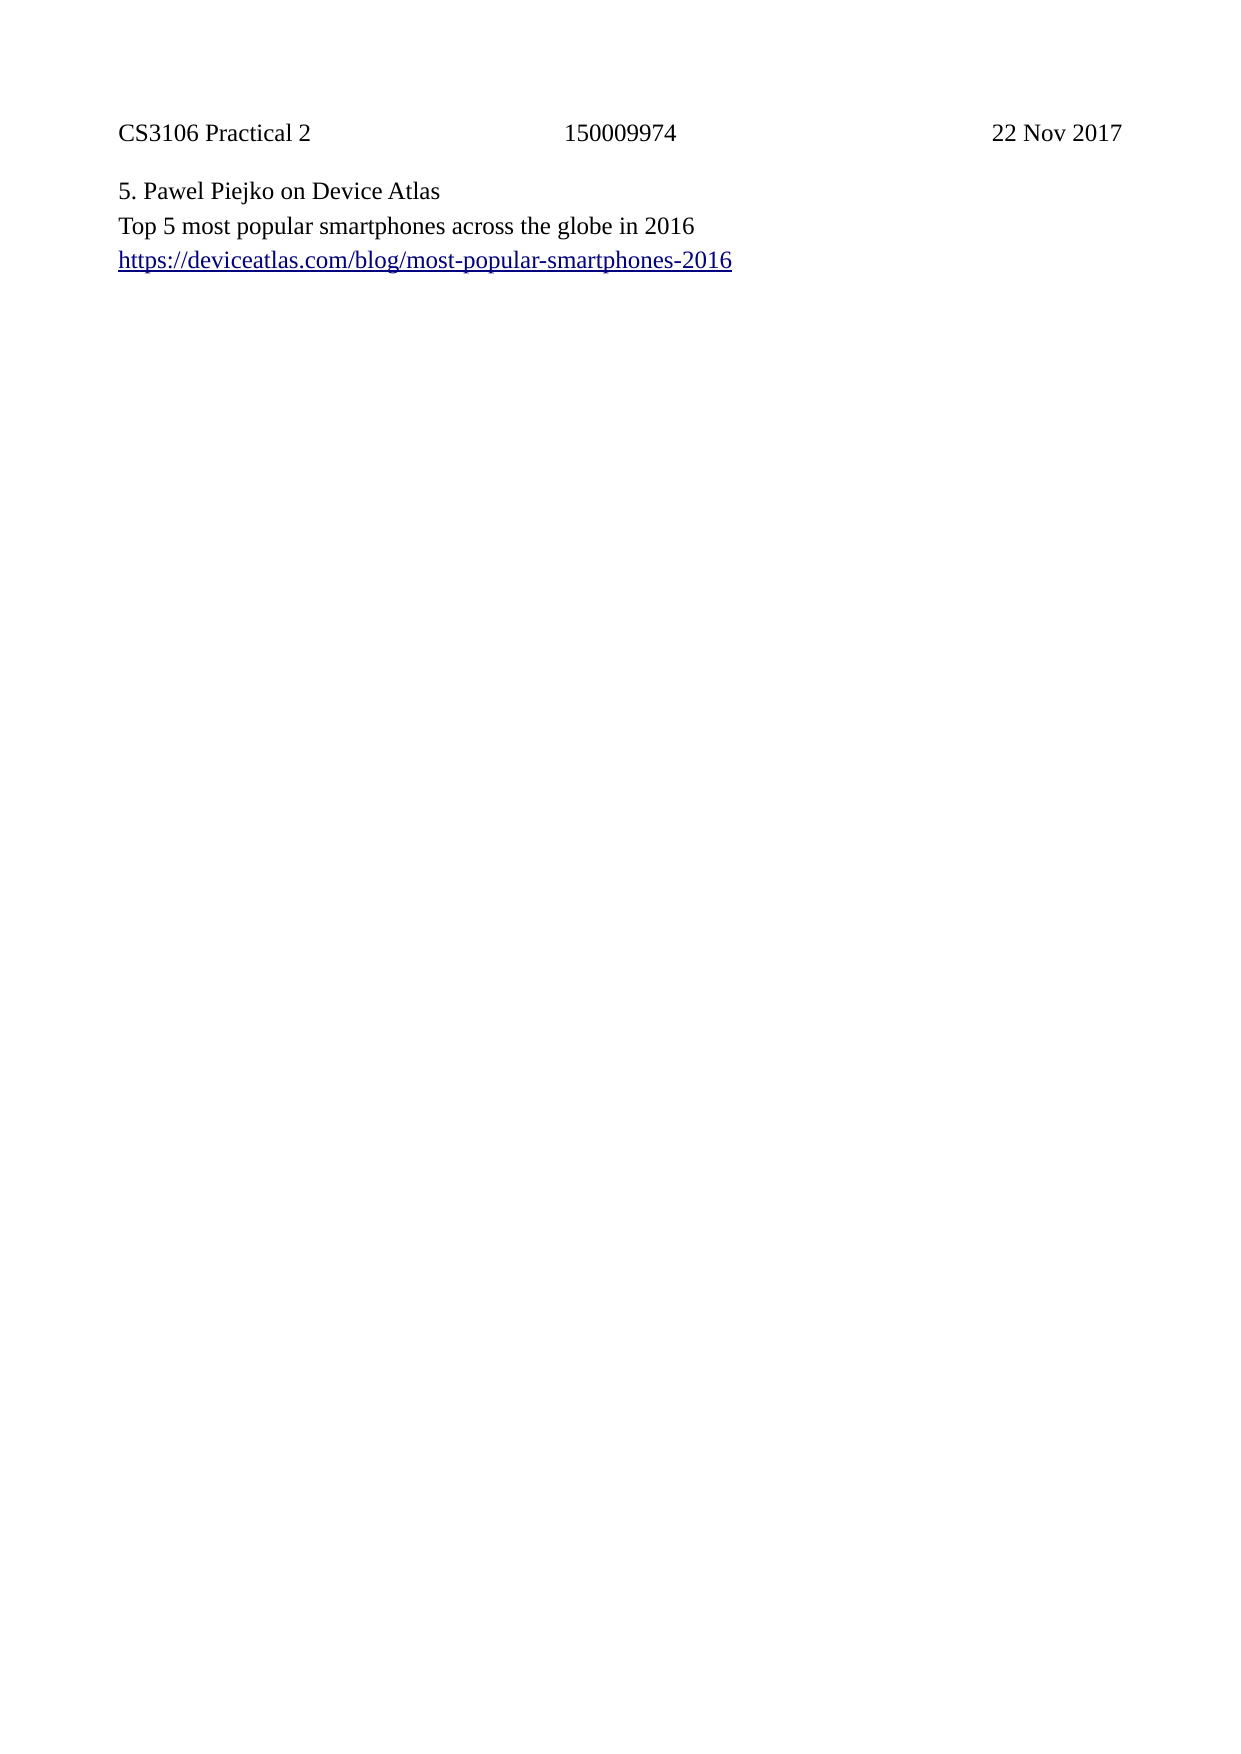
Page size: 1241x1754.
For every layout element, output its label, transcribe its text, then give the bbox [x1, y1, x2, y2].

text 5. Pawel Piejko on Device Atlas Top 5 most popular smartphones across the globe in 2016 https://deviceatlas.com/blog/most-popular-smartphones-2016 [118, 176, 1122, 274]
